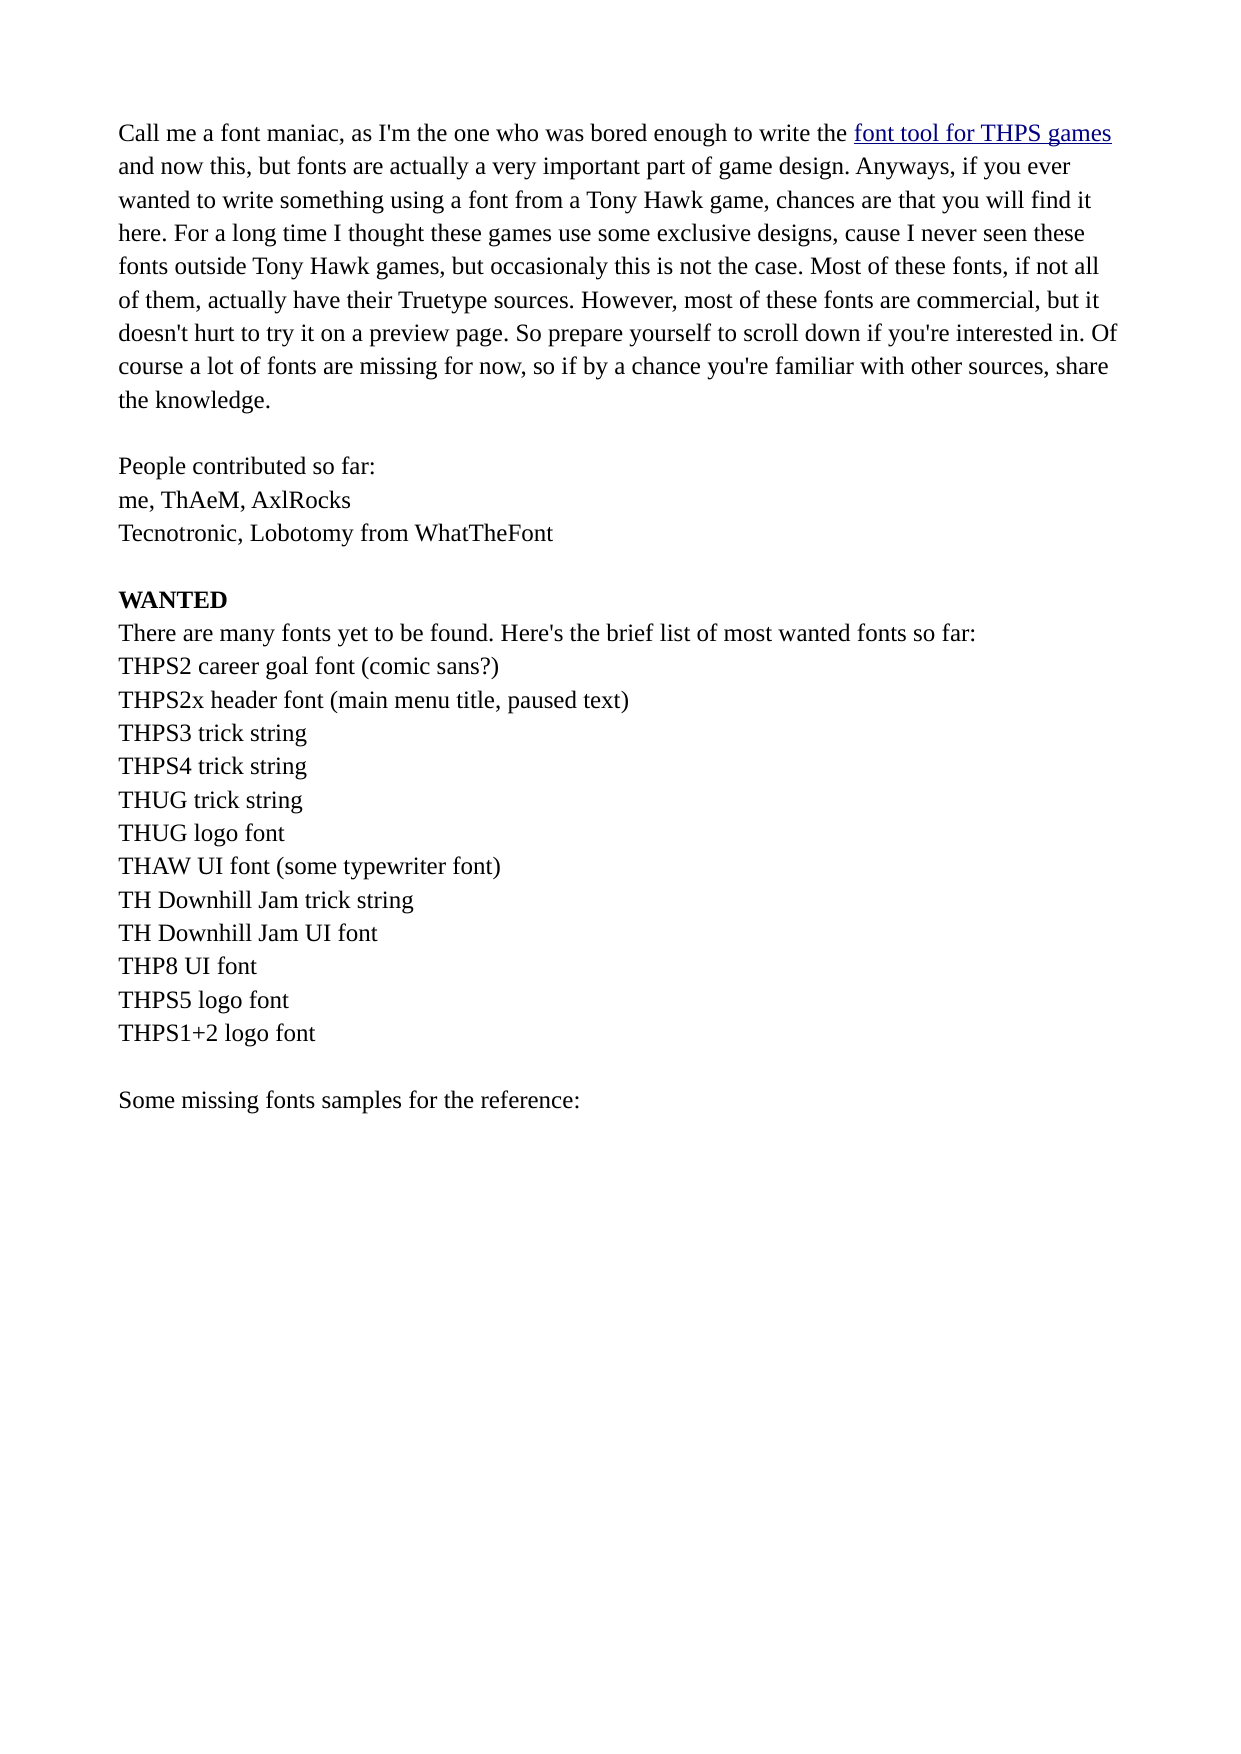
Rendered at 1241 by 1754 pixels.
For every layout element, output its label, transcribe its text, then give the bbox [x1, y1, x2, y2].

text Call me a font maniac, as I'm the one who was bored enough to write the font tool for THPS games and now this, but fonts are actually a very important part of game design. Anyways, if you ever wanted to write something using a font from a Tony Hawk game, chances are that you will find it here. For a long time I thought these games use some exclusive designs, cause I never seen these fonts outside Tony Hawk games, but occasionaly this is not the case. Most of these fonts, if not all of them, actually have their Truetype sources. However, most of these fonts are commercial, but it doesn't hurt to try it on a preview page. So prepare yourself to scroll down if you're interested in. Of course a lot of fonts are missing for now, so if by a chance you're familiar with other sources, share the knowledge. People contributed so far: me, ThAeM, AxlRocks Tecnotronic, Lobotomy from WhatTheFont WANTED There are many fonts yet to be found. Here's the brief list of most wanted fonts so far: THPS2 career goal font (comic sans?) THPS2x header font (main menu title, paused text) THPS3 trick string THPS4 trick string THUG trick string THUG logo font THAW UI font (some typewriter font) TH Downhill Jam trick string TH Downhill Jam UI font THP8 UI font THPS5 logo font THPS1+2 logo font Some missing fonts samples for the reference: [118, 118, 1122, 1113]
